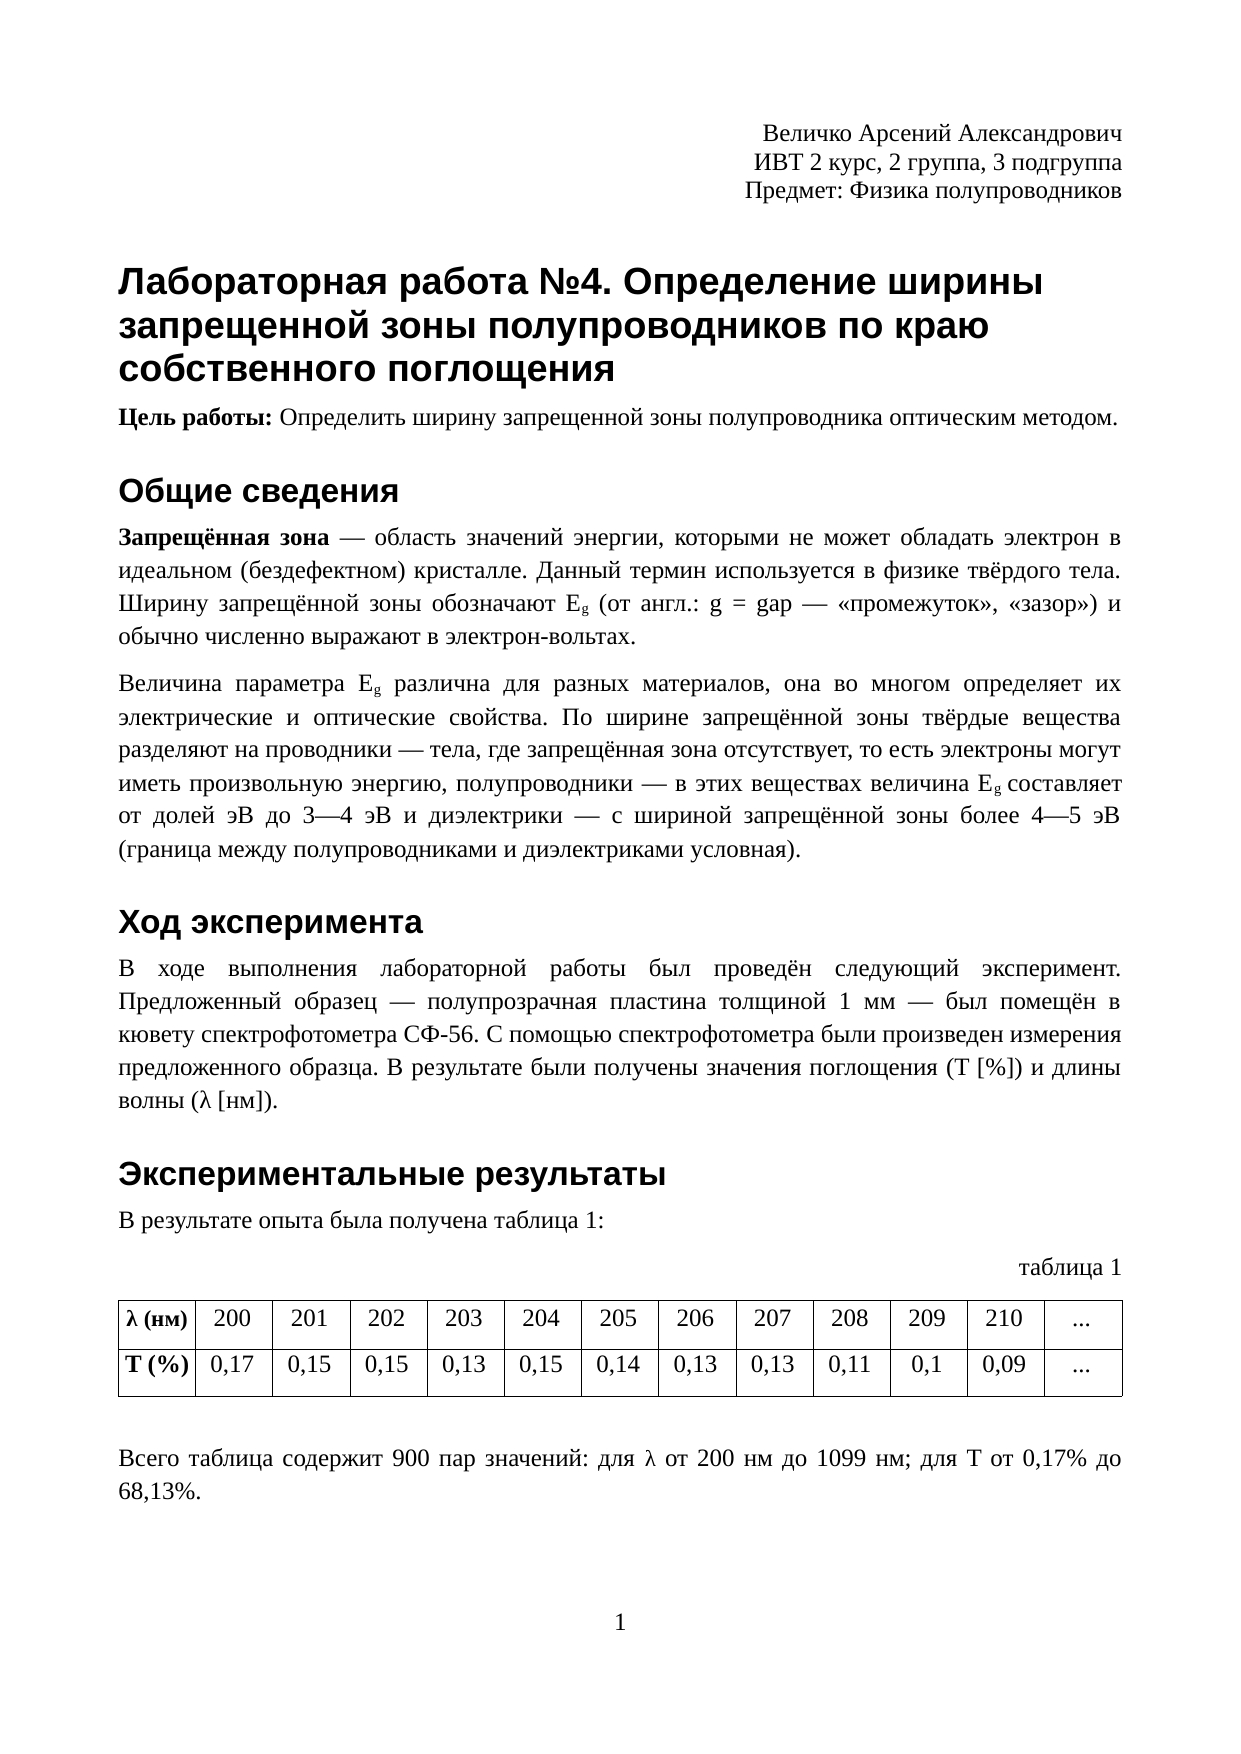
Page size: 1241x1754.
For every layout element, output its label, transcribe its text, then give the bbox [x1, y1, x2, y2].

table_cell ... [1045, 1350, 1122, 1396]
table_header 203 [428, 1301, 504, 1349]
text Цель работы: Определить ширину запрещенной зоны полупроводника оптическим методом. [118, 402, 1122, 431]
text Запрещённая зона — область значений энергии, которыми не может обладать электрон в идеальном (бездефектном) кристалле. Данный термин используется в физике твёрдого тела. Ширину запрещённой зоны обозначают Eg (от англ.: g = gap — «промежуток», «зазор») и обычно численно выражают в электрон-вольтах. [118, 522, 1122, 650]
table_cell 0,13 [428, 1350, 504, 1396]
table_header 200 [196, 1301, 272, 1349]
table_cell 0,09 [968, 1350, 1044, 1396]
text В результате опыта была получена таблица 1: [118, 1205, 1122, 1234]
table_header 206 [659, 1301, 736, 1349]
table_cell 0,14 [582, 1350, 658, 1396]
subtitle Ход эксперимента [118, 902, 1122, 941]
text Всего таблица содержит 900 пар значений: для λ от 200 нм до 1099 нм; для T от 0,17% до 68,13%. [118, 1443, 1122, 1505]
table_header 201 [273, 1301, 350, 1349]
table_header 209 [891, 1301, 967, 1349]
table_cell 0,13 [659, 1350, 736, 1396]
table_cell 0,15 [505, 1350, 581, 1396]
subtitle Лабораторная работа №4. Определение ширины запрещенной зоны полупроводников по краю собственного поглощения [118, 259, 1122, 390]
table_cell 0,17 [196, 1350, 272, 1396]
table_cell 0,13 [737, 1350, 813, 1396]
table_cell 0,1 [891, 1350, 967, 1396]
table_header 210 [968, 1301, 1044, 1349]
table_header 207 [737, 1301, 813, 1349]
table_header 204 [505, 1301, 581, 1349]
table_cell 0,11 [814, 1350, 890, 1396]
table_cell 0,15 [273, 1350, 350, 1396]
table_header ... [1045, 1301, 1122, 1349]
text таблица 1 [118, 1252, 1122, 1281]
table_header λ (нм) [119, 1301, 195, 1349]
table_header 202 [351, 1301, 427, 1349]
table_cell T (%) [119, 1350, 195, 1396]
text В ходе выполнения лабораторной работы был проведён следующий эксперимент. Предложенный образец — полупрозрачная пластина толщиной 1 мм — был помещён в кювету спектрофотометра СФ-56. С помощью спектрофотометра были произведен измерения предложенного образца. В результате были получены значения поглощения (T [%]) и длины волны (λ [нм]). [118, 953, 1122, 1114]
subtitle Экспериментальные результаты [118, 1154, 1122, 1192]
table_header 208 [814, 1301, 890, 1349]
text Величина параметра Eg различна для разных материалов, она во многом определяет их электрические и оптические свойства. По ширине запрещённой зоны твёрдые вещества разделяют на проводники — тела, где запрещённая зона отсутствует, то есть электроны могут иметь произвольную энергию, полупроводники — в этих веществах величина Eg составляет от долей эВ до 3—4 эВ и диэлектрики — с шириной запрещённой зоны более 4—5 эВ (граница между полупроводниками и диэлектриками условная). [118, 668, 1122, 862]
table_header 205 [582, 1301, 658, 1349]
subtitle Общие сведения [118, 471, 1122, 509]
table_cell 0,15 [351, 1350, 427, 1396]
